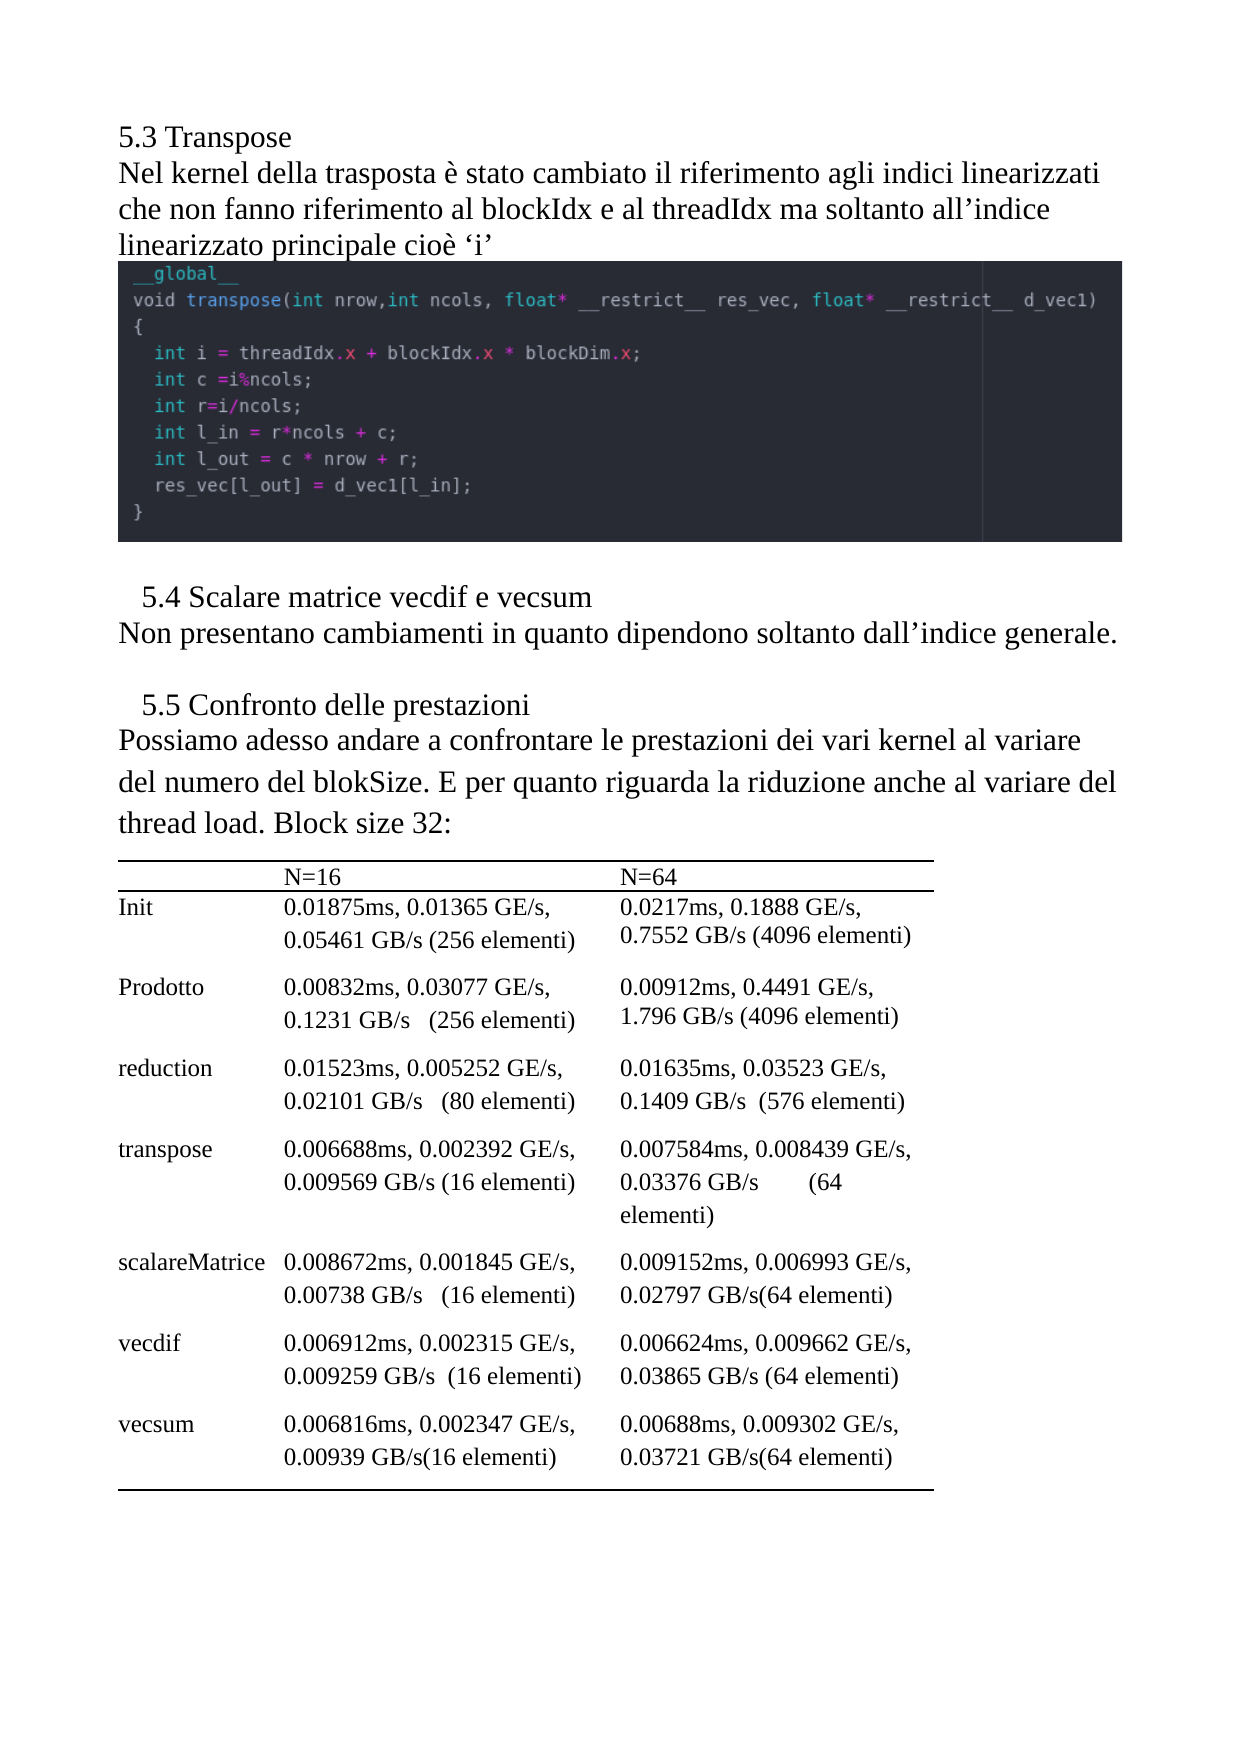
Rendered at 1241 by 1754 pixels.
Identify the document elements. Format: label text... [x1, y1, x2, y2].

table_cell 0.01523ms, 0.005252 GE/s, 0.02101 GB/s (80 elementi) [284, 1053, 620, 1134]
table_cell Init [118, 892, 284, 972]
table_cell 0.008672ms, 0.001845 GE/s, 0.00738 GB/s (16 elementi) [284, 1248, 620, 1328]
table_header N=64 [620, 862, 934, 890]
table_cell 0.01875ms, 0.01365 GE/s, 0.05461 GB/s (256 elementi) [284, 892, 620, 972]
picture [118, 261, 1123, 542]
text Nel kernel della trasposta è stato cambiato il riferimento agli indici linearizzati che non fanno riferimento al blockIdx e al threadIdx ma soltanto all’indice linearizzato principale cioè ‘i’ [118, 154, 1122, 261]
table_cell Prodotto [118, 973, 284, 1053]
text Possiamo adesso andare a confrontare le prestazioni dei vari kernel al variare del numero del blokSize. E per quanto riguarda la riduzione anche al variare del thread load. Block size 32: [118, 722, 1122, 840]
table_header [118, 862, 284, 890]
table_cell 0.007584ms, 0.008439 GE/s, 0.03376 GB/s (64 elementi) [620, 1134, 934, 1247]
text 5.5 Confronto delle prestazioni [118, 686, 1122, 722]
table_cell 0.006688ms, 0.002392 GE/s, 0.009569 GB/s (16 elementi) [284, 1134, 620, 1247]
table_cell 0.00912ms, 0.4491 GE/s, 1.796 GB/s (4096 elementi) [620, 973, 934, 1053]
table_cell 0.006912ms, 0.002315 GE/s, 0.009259 GB/s (16 elementi) [284, 1328, 620, 1409]
table_cell 0.006816ms, 0.002347 GE/s, 0.00939 GB/s(16 elementi) [284, 1409, 620, 1489]
table_cell vecdif [118, 1328, 284, 1409]
table_cell reduction [118, 1053, 284, 1134]
table_cell transpose [118, 1134, 284, 1247]
table_cell 0.009152ms, 0.006993 GE/s, 0.02797 GB/s(64 elementi) [620, 1248, 934, 1328]
table_cell scalareMatrice [118, 1248, 284, 1328]
table_cell 0.01635ms, 0.03523 GE/s, 0.1409 GB/s (576 elementi) [620, 1053, 934, 1134]
text 5.4 Scalare matrice vecdif e vecsum [118, 578, 1122, 614]
table_cell vecsum [118, 1409, 284, 1489]
table_cell 0.0217ms, 0.1888 GE/s, 0.7552 GB/s (4096 elementi) [620, 892, 934, 972]
table_cell 0.006624ms, 0.009662 GE/s, 0.03865 GB/s (64 elementi) [620, 1328, 934, 1409]
text Non presentano cambiamenti in quanto dipendono soltanto dall’indice generale. [118, 614, 1122, 650]
table_cell 0.00688ms, 0.009302 GE/s, 0.03721 GB/s(64 elementi) [620, 1409, 934, 1489]
table_header N=16 [284, 862, 620, 890]
text 5.3 Transpose [118, 118, 1122, 154]
table_cell 0.00832ms, 0.03077 GE/s, 0.1231 GB/s (256 elementi) [284, 973, 620, 1053]
